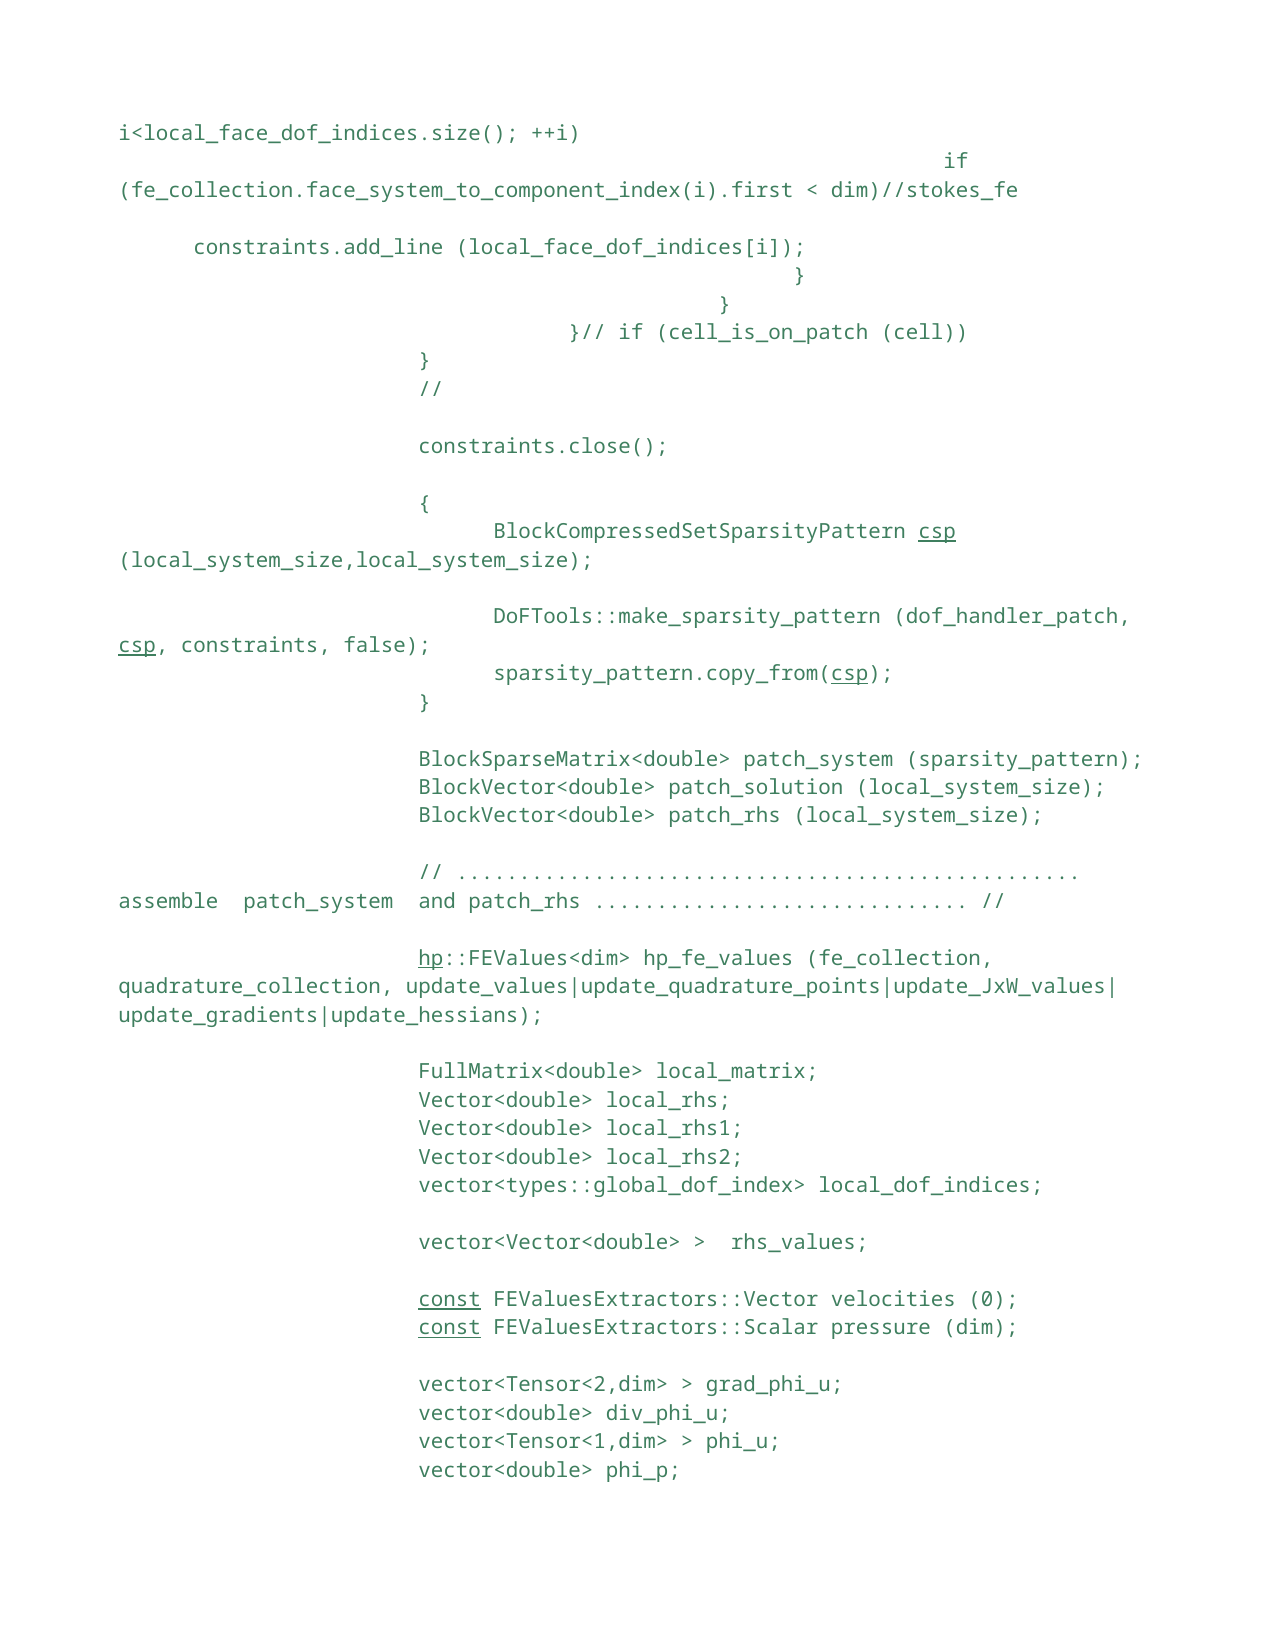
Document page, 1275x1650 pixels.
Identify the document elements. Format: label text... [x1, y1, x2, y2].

text Vector<double> local_rhs1; [118, 1113, 1157, 1142]
text } [118, 687, 1157, 715]
text } [118, 260, 1157, 289]
text vector<Tensor<2,dim> > grad_phi_u; [118, 1369, 1157, 1398]
text const FEValuesExtractors::Scalar pressure (dim); [118, 1312, 1157, 1341]
text Vector<double> local_rhs; [118, 1085, 1157, 1113]
text BlockVector<double> patch_solution (local_system_size); [118, 772, 1157, 801]
text { [118, 488, 1157, 516]
text const FEValuesExtractors::Vector velocities (0); [118, 1284, 1157, 1312]
text vector<Vector<double> > rhs_values; [118, 1227, 1157, 1256]
text sparsity_pattern.copy_from(csp); [118, 658, 1157, 687]
text Vector<double> local_rhs2; [118, 1142, 1157, 1170]
text vector<Tensor<1,dim> > phi_u; [118, 1426, 1157, 1455]
text // .................................................. assemble patch_system and patch_rhs .............................. // [118, 857, 1157, 914]
text constraints.close(); [118, 431, 1157, 459]
text constraints.add_line (local_face_dof_indices[i]); [118, 203, 1157, 260]
text BlockVector<double> patch_rhs (local_system_size); [118, 801, 1157, 829]
text } [118, 346, 1157, 374]
text if (fe_collection.face_system_to_component_index(i).first < dim)//stokes_fe [118, 147, 1157, 203]
text vector<types::global_dof_index> local_dof_indices; [118, 1170, 1157, 1199]
text } [118, 289, 1157, 317]
text i<local_face_dof_indices.size(); ++i) [118, 118, 1157, 147]
text hp::FEValues<dim> hp_fe_values (fe_collection, quadrature_collection, update_values|update_quadrature_points|update_JxW_values|update_gradients|update_hessians); [118, 943, 1157, 1028]
text BlockSparseMatrix<double> patch_system (sparsity_pattern); [118, 744, 1157, 772]
text BlockCompressedSetSparsityPattern csp (local_system_size,local_system_size); [118, 516, 1157, 573]
text FullMatrix<double> local_matrix; [118, 1057, 1157, 1085]
text vector<double> phi_p; [118, 1455, 1157, 1483]
text // [118, 374, 1157, 402]
text }// if (cell_is_on_patch (cell)) [118, 317, 1157, 346]
text vector<double> div_phi_u; [118, 1398, 1157, 1426]
text DoFTools::make_sparsity_pattern (dof_handler_patch, csp, constraints, false); [118, 602, 1157, 658]
